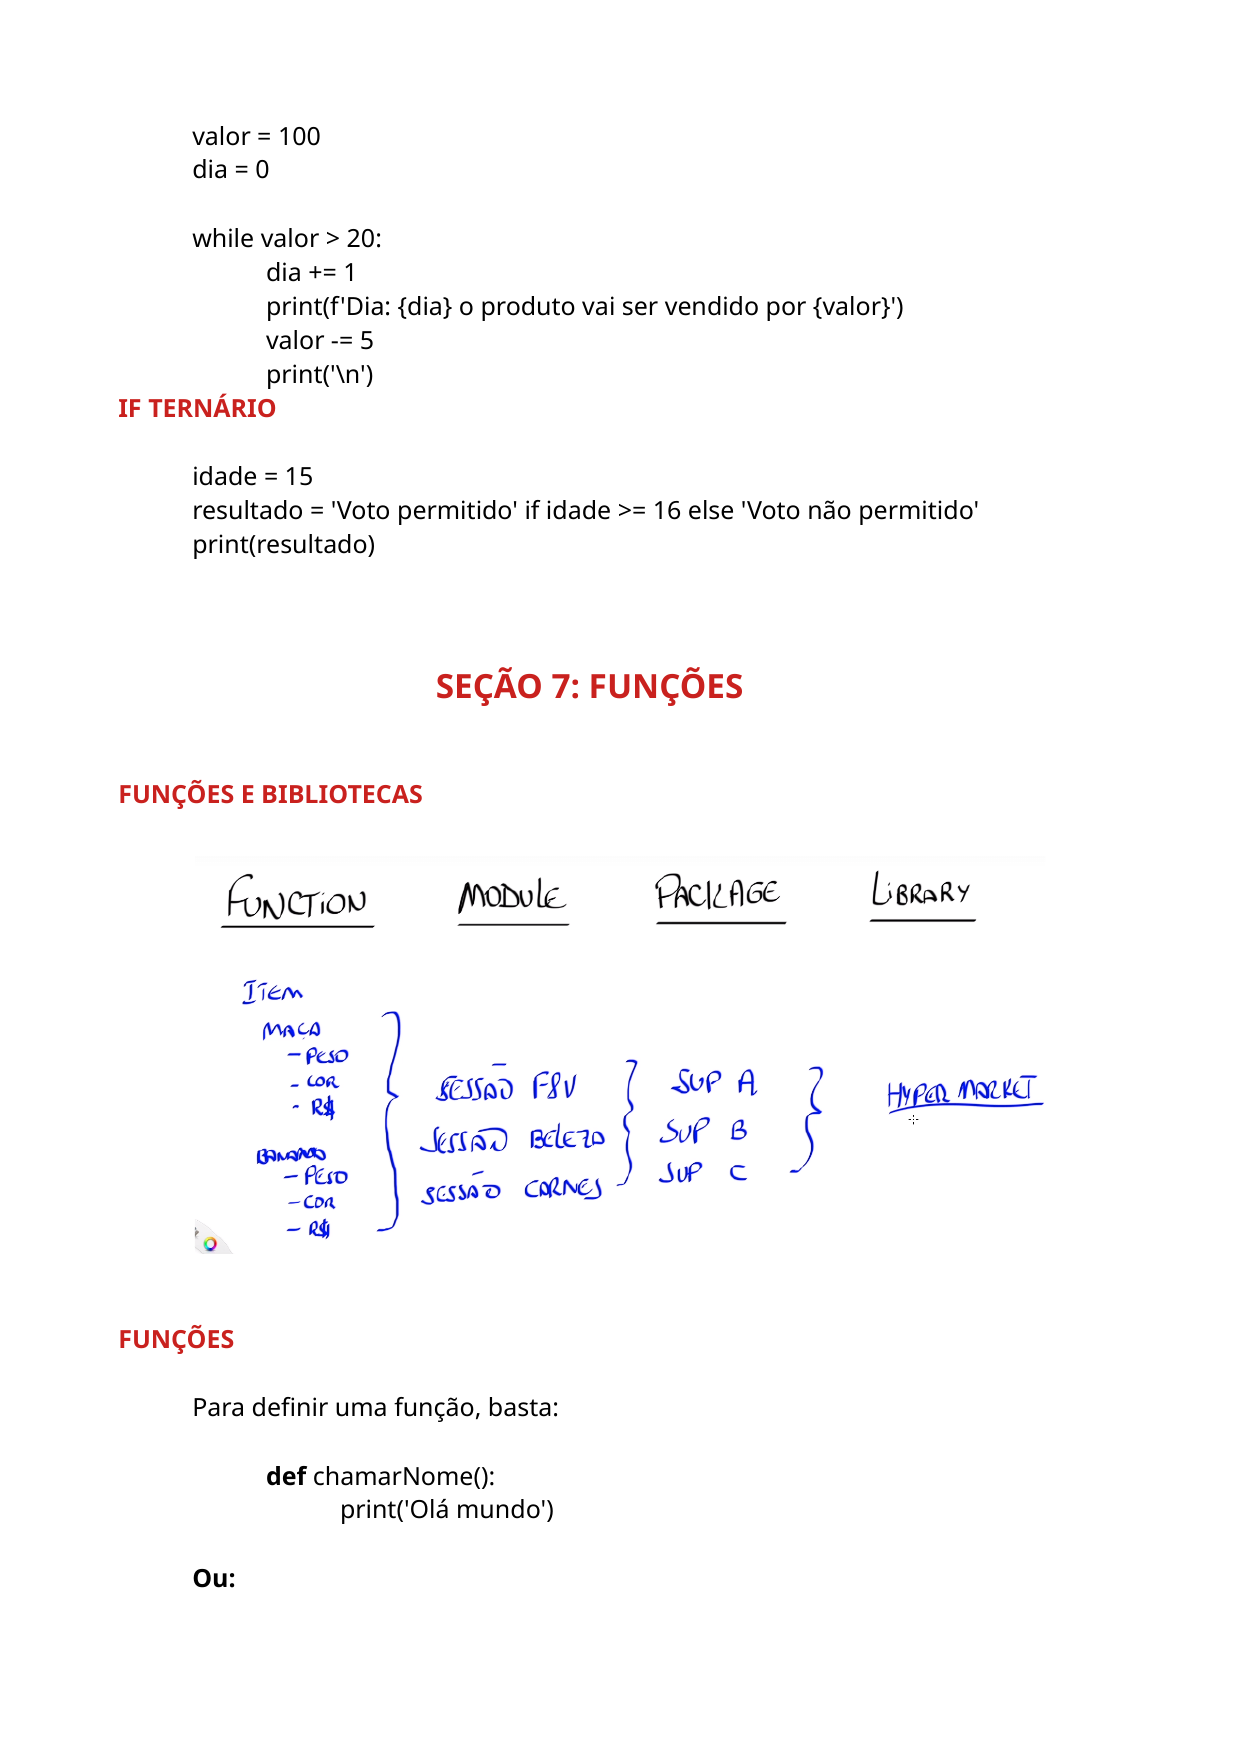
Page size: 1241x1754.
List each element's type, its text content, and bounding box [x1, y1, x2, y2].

text idade = 15 [118, 459, 1122, 493]
text IF TERNÁRIO [118, 391, 1122, 425]
text Para definir uma função, basta: [118, 1390, 1122, 1424]
text print('\n') [118, 357, 1122, 391]
text resultado = 'Voto permitido' if idade >= 16 else 'Voto não permitido' [118, 493, 1122, 527]
text FUNÇÕES [118, 1322, 1122, 1356]
text print(f'Dia: {dia} o produto vai ser vendido por {valor}') [118, 288, 1122, 322]
text print('Olá mundo') [118, 1492, 1122, 1526]
text FUNÇÕES E BIBLIOTECAS [118, 777, 1122, 811]
text dia = 0 [118, 152, 1122, 186]
picture [194, 856, 1046, 1254]
text Ou: [118, 1560, 1122, 1594]
text def chamarNome(): [118, 1458, 1122, 1492]
text valor = 100 [118, 118, 1122, 152]
text SEÇÃO 7: FUNÇÕES [118, 663, 1122, 708]
text valor -= 5 [118, 322, 1122, 357]
text print(resultado) [118, 527, 1122, 561]
text while valor > 20: [118, 220, 1122, 254]
text dia += 1 [118, 254, 1122, 288]
